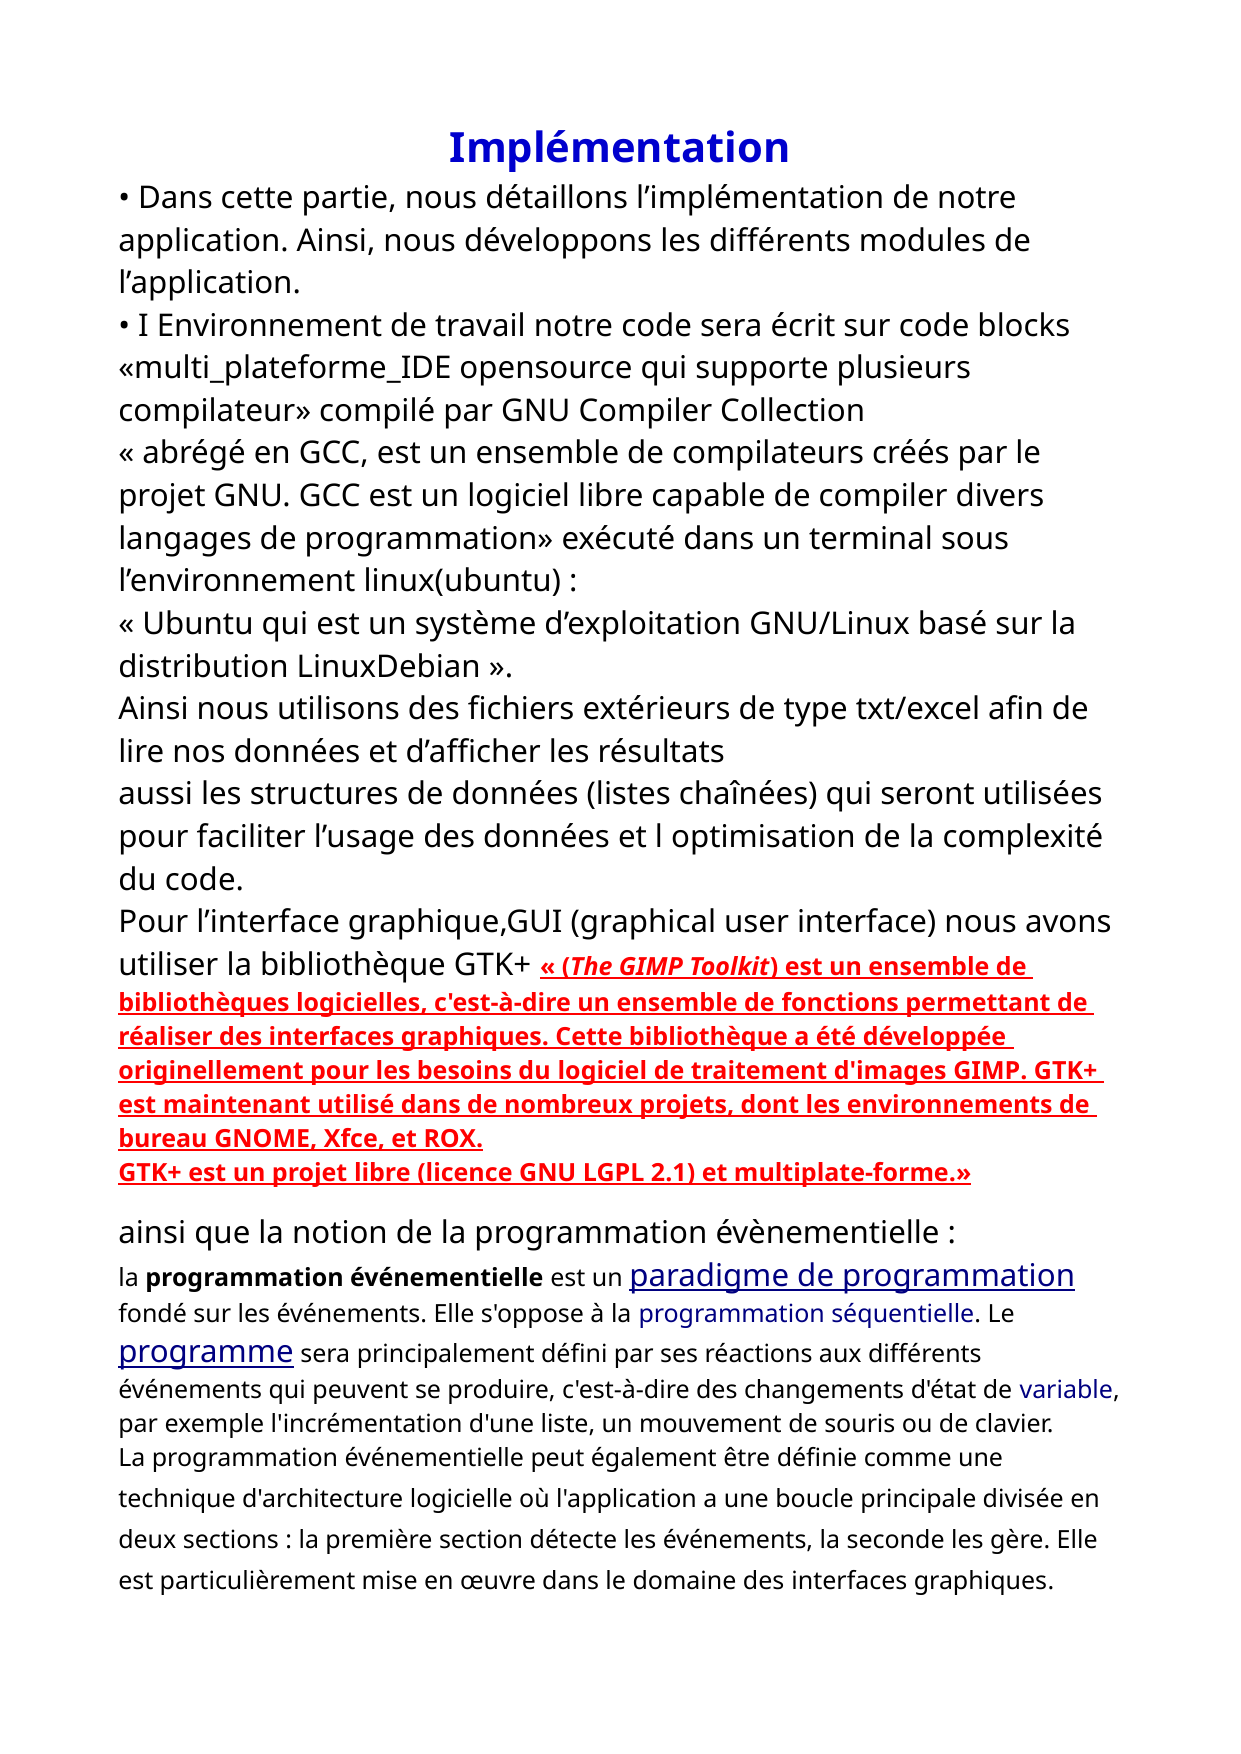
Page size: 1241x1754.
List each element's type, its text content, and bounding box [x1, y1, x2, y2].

text application. Ainsi, nous développons les différents modules de [118, 217, 1122, 260]
text « abrégé en GCC, est un ensemble de compilateurs créés par le [118, 431, 1122, 473]
text lire nos données et d’afficher les résultats [118, 729, 1122, 771]
text la programmation événementielle est un paradigme de programmation fondé sur les événements. Elle s'oppose à la programmation séquentielle. Le programme sera principalement défini par ses réactions aux différents événements qui peuvent se produire, c'est-à-dire des changements d'état de variable, par exemple l'incrémentation d'une liste, un mouvement de souris ou de clavier. [118, 1253, 1122, 1440]
text « Ubuntu qui est un système d’exploitation GNU/Linux basé sur la [118, 601, 1122, 643]
text GTK+ est un projet libre (licence GNU LGPL 2.1) et multiplate-forme.» [118, 1155, 1122, 1189]
text langages de programmation» exécuté dans un terminal sous l’environnement linux(ubuntu) : [118, 516, 1122, 601]
text Implémentation [118, 118, 1122, 175]
text ainsi que la notion de la programmation évènementielle : [118, 1210, 1122, 1253]
text l’application. [118, 260, 1122, 303]
text aussi les structures de données (listes chaînées) qui seront utilisées pour faciliter l’usage des données et l optimisation de la complexité du code. [118, 771, 1122, 899]
text • I Environnement de travail notre code sera écrit sur code blocks «multi_plateforme_IDE opensource qui supporte plusieurs compilateur» compilé par GNU Compiler Collection [118, 303, 1122, 431]
text La programmation événementielle peut également être définie comme une technique d'architecture logicielle où l'application a une boucle principale divisée en deux sections : la première section détecte les événements, la seconde les gère. Elle est particulièrement mise en œuvre dans le domaine des interfaces graphiques. [118, 1440, 1122, 1597]
text • Dans cette partie, nous détaillons l’implémentation de notre [118, 175, 1122, 217]
text distribution LinuxDebian ». [118, 643, 1122, 686]
text projet GNU. GCC est un logiciel libre capable de compiler divers [118, 473, 1122, 516]
text Pour l’interface graphique,GUI (graphical user interface) nous avons utiliser la bibliothèque GTK+ « (The GIMP Toolkit) est un ensemble de bibliothèques logicielles, c'est-à-dire un ensemble de fonctions permettant de réaliser des interfaces graphiques. Cette bibliothèque a été développée originellement pour les besoins du logiciel de traitement d'images GIMP. GTK+ est maintenant utilisé dans de nombreux projets, dont les environnements de bureau GNOME, Xfce, et ROX. [118, 899, 1122, 1155]
text Ainsi nous utilisons des fichiers extérieurs de type txt/excel afin de [118, 686, 1122, 729]
